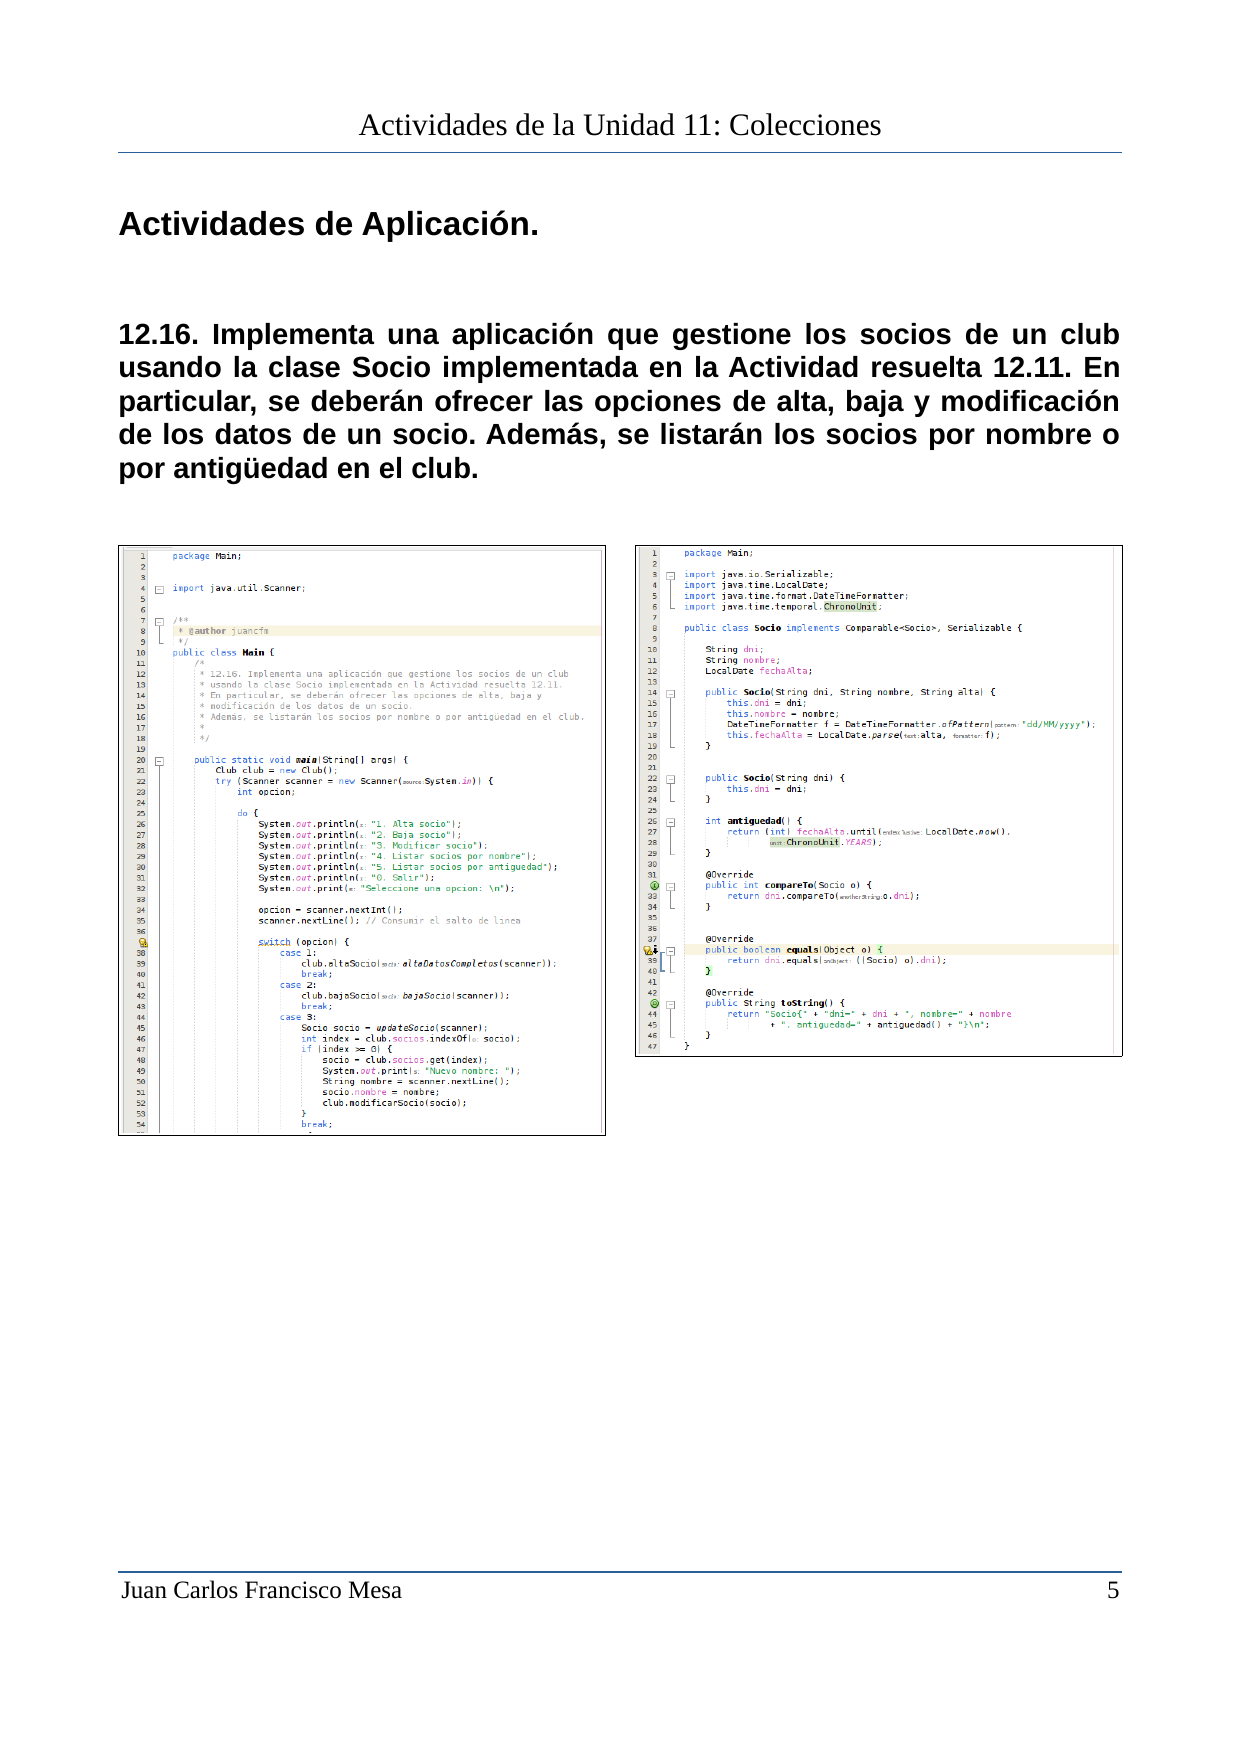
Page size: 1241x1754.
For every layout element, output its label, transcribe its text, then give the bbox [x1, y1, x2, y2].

picture [121, 547, 603, 1133]
subtitle Actividades de Aplicación. [118, 204, 1122, 242]
subtitle 12.16. Implementa una aplicación que gestione los socios de un club usando la clase Socio implementada en la Actividad resuelta 12.11. En particular, se deberán ofrecer las opciones de alta, baja y modificación de los datos de un socio. Además, se listarán los socios por nombre o por antigüedad en el club. [118, 317, 1122, 484]
picture [637, 547, 1119, 1054]
